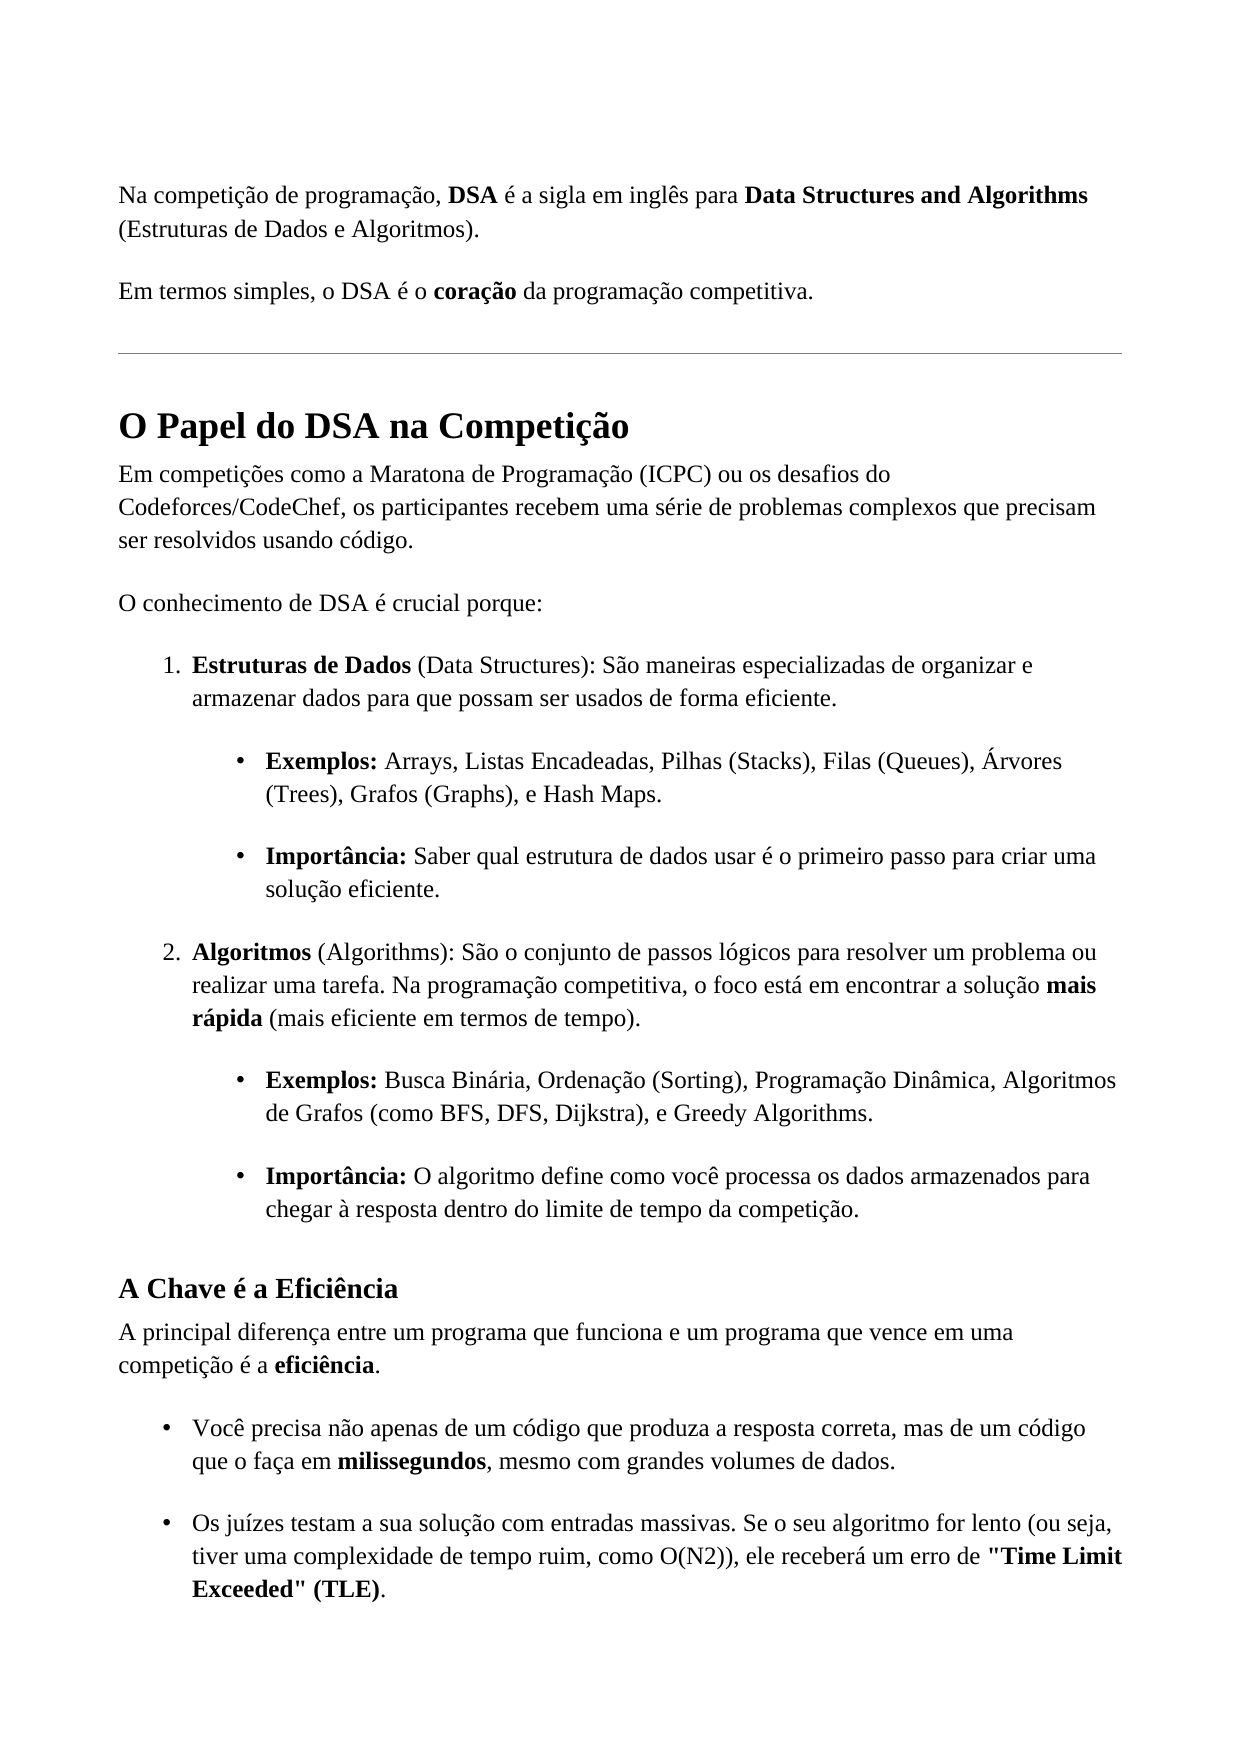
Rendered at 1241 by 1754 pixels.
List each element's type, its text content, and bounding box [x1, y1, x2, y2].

list Importância: Saber qual estrutura de dados usar é o primeiro passo para criar uma solução eficiente. [236, 841, 1122, 903]
list Os juízes testam a sua solução com entradas massivas. Se o seu algoritmo for lento (ou seja, tiver uma complexidade de tempo ruim, como O(N2)), ele receberá um erro de "Time Limit Exceeded" (TLE). [162, 1508, 1122, 1603]
subtitle A Chave é a Eficiência [118, 1271, 1122, 1305]
subtitle O Papel do DSA na Competição [118, 404, 1122, 447]
list Algoritmos (Algorithms): São o conjunto de passos lógicos para resolver um problema ou realizar uma tarefa. Na programação competitiva, o foco está em encontrar a solução mais rápida (mais eficiente em termos de tempo). [162, 937, 1122, 1032]
text Na competição de programação, DSA é a sigla em inglês para Data Structures and Algorithms (Estruturas de Dados e Algoritmos). [118, 181, 1122, 242]
list Exemplos: Busca Binária, Ordenação (Sorting), Programação Dinâmica, Algoritmos de Grafos (como BFS, DFS, Dijkstra), e Greedy Algorithms. [236, 1066, 1122, 1127]
list Exemplos: Arrays, Listas Encadeadas, Pilhas (Stacks), Filas (Queues), Árvores (Trees), Grafos (Graphs), e Hash Maps. [236, 746, 1122, 808]
text Em termos simples, o DSA é o coração da programação competitiva. [118, 276, 1122, 305]
list Importância: O algoritmo define como você processa os dados armazenados para chegar à resposta dentro do limite de tempo da competição. [236, 1161, 1122, 1223]
text O conhecimento de DSA é crucial porque: [118, 588, 1122, 617]
list Estruturas de Dados (Data Structures): São maneiras especializadas de organizar e armazenar dados para que possam ser usados de forma eficiente. [162, 650, 1122, 712]
text A principal diferença entre um programa que funciona e um programa que vence em uma competição é a eficiência. [118, 1317, 1122, 1379]
text Em competições como a Maratona de Programação (ICPC) ou os desafios do Codeforces/CodeChef, os participantes recebem uma série de problemas complexos que precisam ser resolvidos usando código. [118, 459, 1122, 554]
list Você precisa não apenas de um código que produza a resposta correta, mas de um código que o faça em milissegundos, mesmo com grandes volumes de dados. [162, 1413, 1122, 1474]
